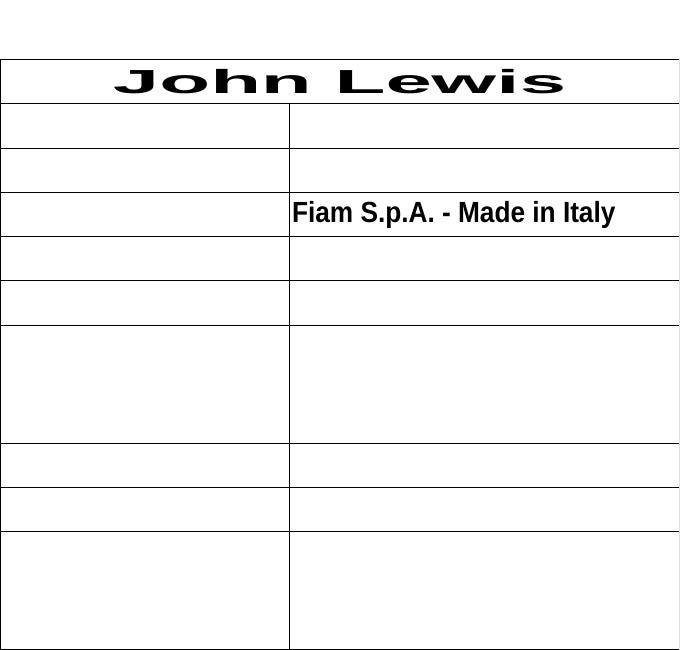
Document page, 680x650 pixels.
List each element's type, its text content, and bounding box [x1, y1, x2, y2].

table_cell [290, 326, 679, 443]
table_cell [290, 444, 679, 487]
table_cell <for each="counter in range(0, 1 if data.get('demo_mode', False) else (load(record, 'counter') or 1))"> [0, 30, 679, 59]
table_cell [290, 281, 679, 324]
table_cell [1, 281, 289, 324]
table_cell [1, 104, 289, 147]
table_cell <load(record, 'q_x_pack', mode='string', position=1)> [1, 532, 289, 649]
table_cell <load(record, 'code')> [290, 237, 679, 280]
table_cell [290, 104, 679, 147]
table_cell [1, 193, 289, 236]
table_cell [1, 326, 289, 443]
table_cell Fiam S.p.A. - Made in Italy [290, 193, 679, 236]
table_cell [1, 444, 289, 487]
table_cell [1, 149, 289, 192]
table_cell [290, 532, 679, 649]
table_cell [290, 488, 679, 531]
table_cell <load(record, 'code', mode='string', position=1)> [1, 237, 289, 280]
table_header <for each="record in get_report_label(data)"> [0, 0, 679, 29]
table_cell [1, 488, 289, 531]
table_cell John Lewis [1, 60, 679, 103]
table_cell [290, 149, 679, 192]
